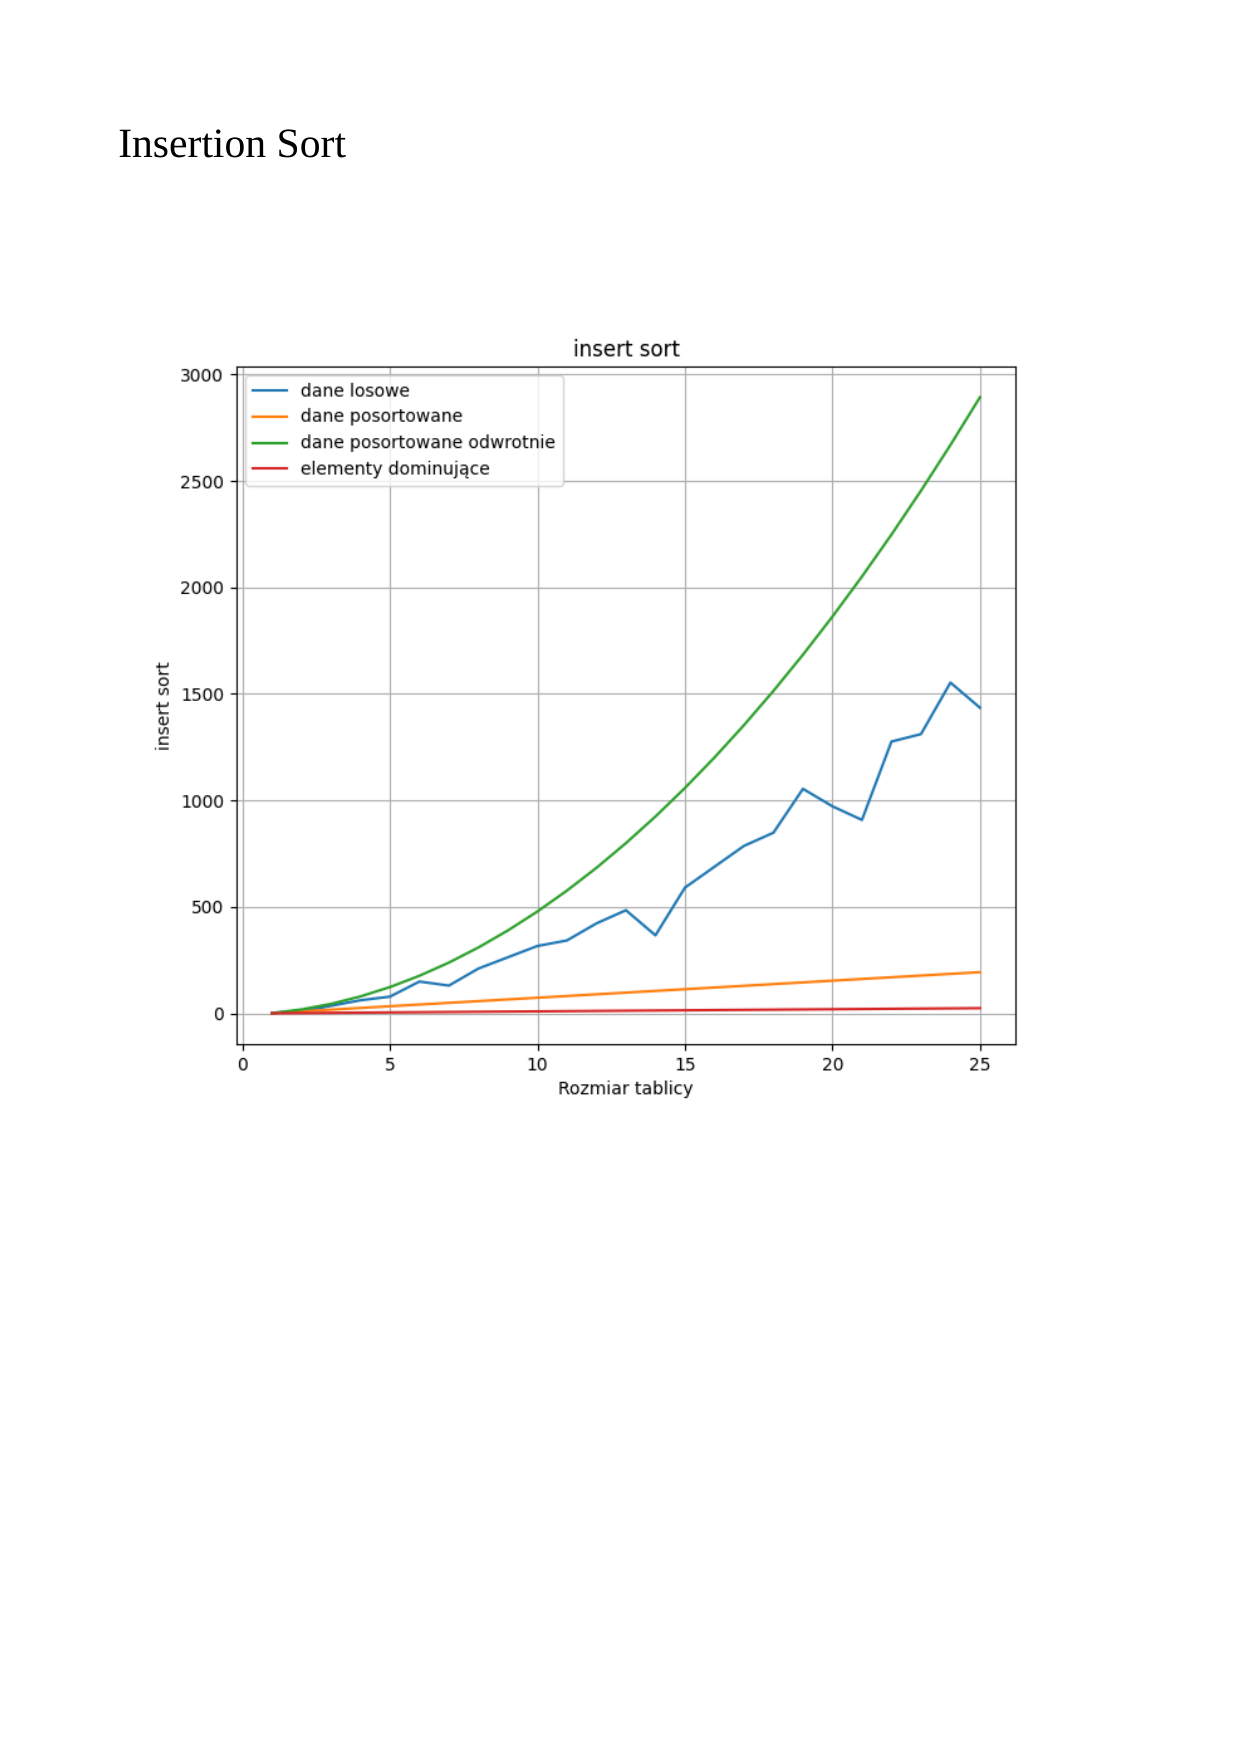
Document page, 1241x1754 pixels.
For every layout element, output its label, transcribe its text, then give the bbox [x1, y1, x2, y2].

picture [111, 261, 1116, 1141]
text Insertion Sort [118, 118, 1122, 166]
